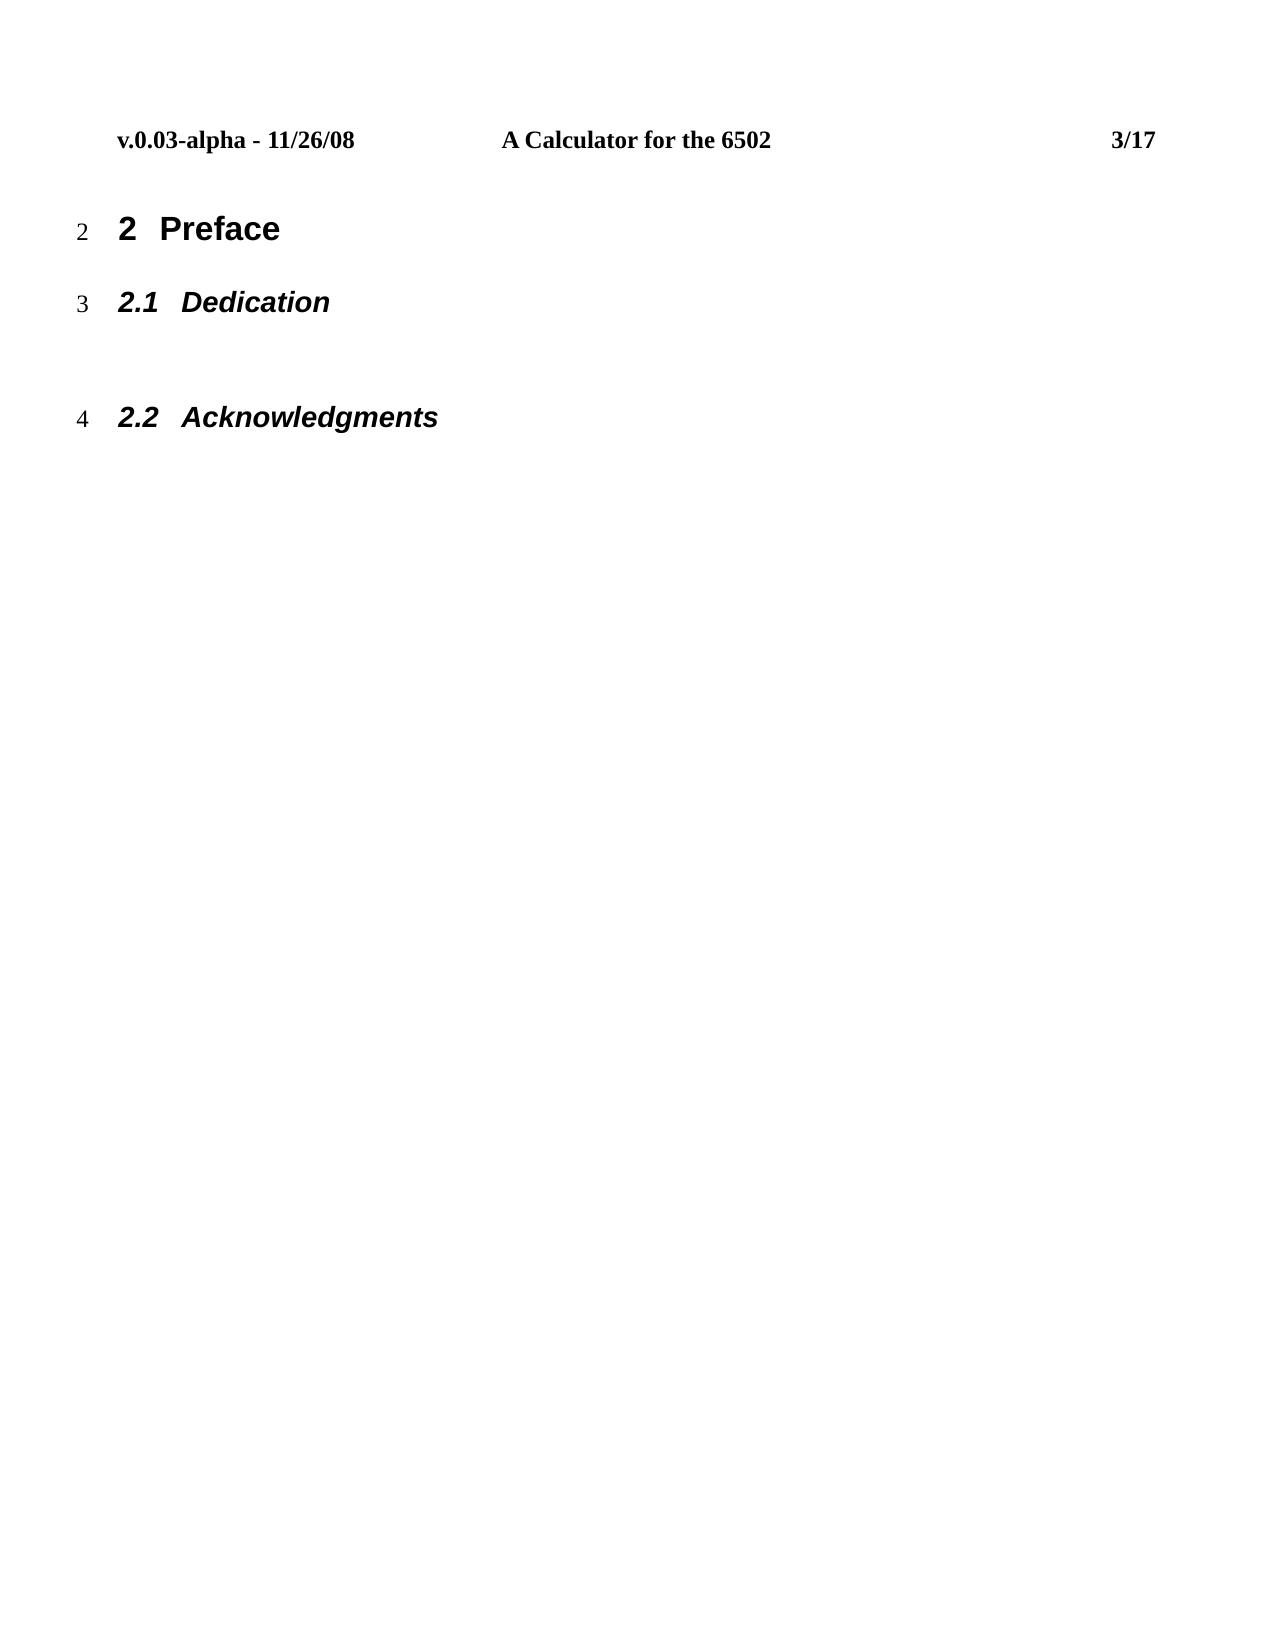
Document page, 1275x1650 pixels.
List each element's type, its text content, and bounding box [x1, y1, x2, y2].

subtitle Acknowledgments [118, 400, 1157, 433]
subtitle Preface [118, 209, 1157, 247]
subtitle Dedication [118, 285, 1157, 318]
